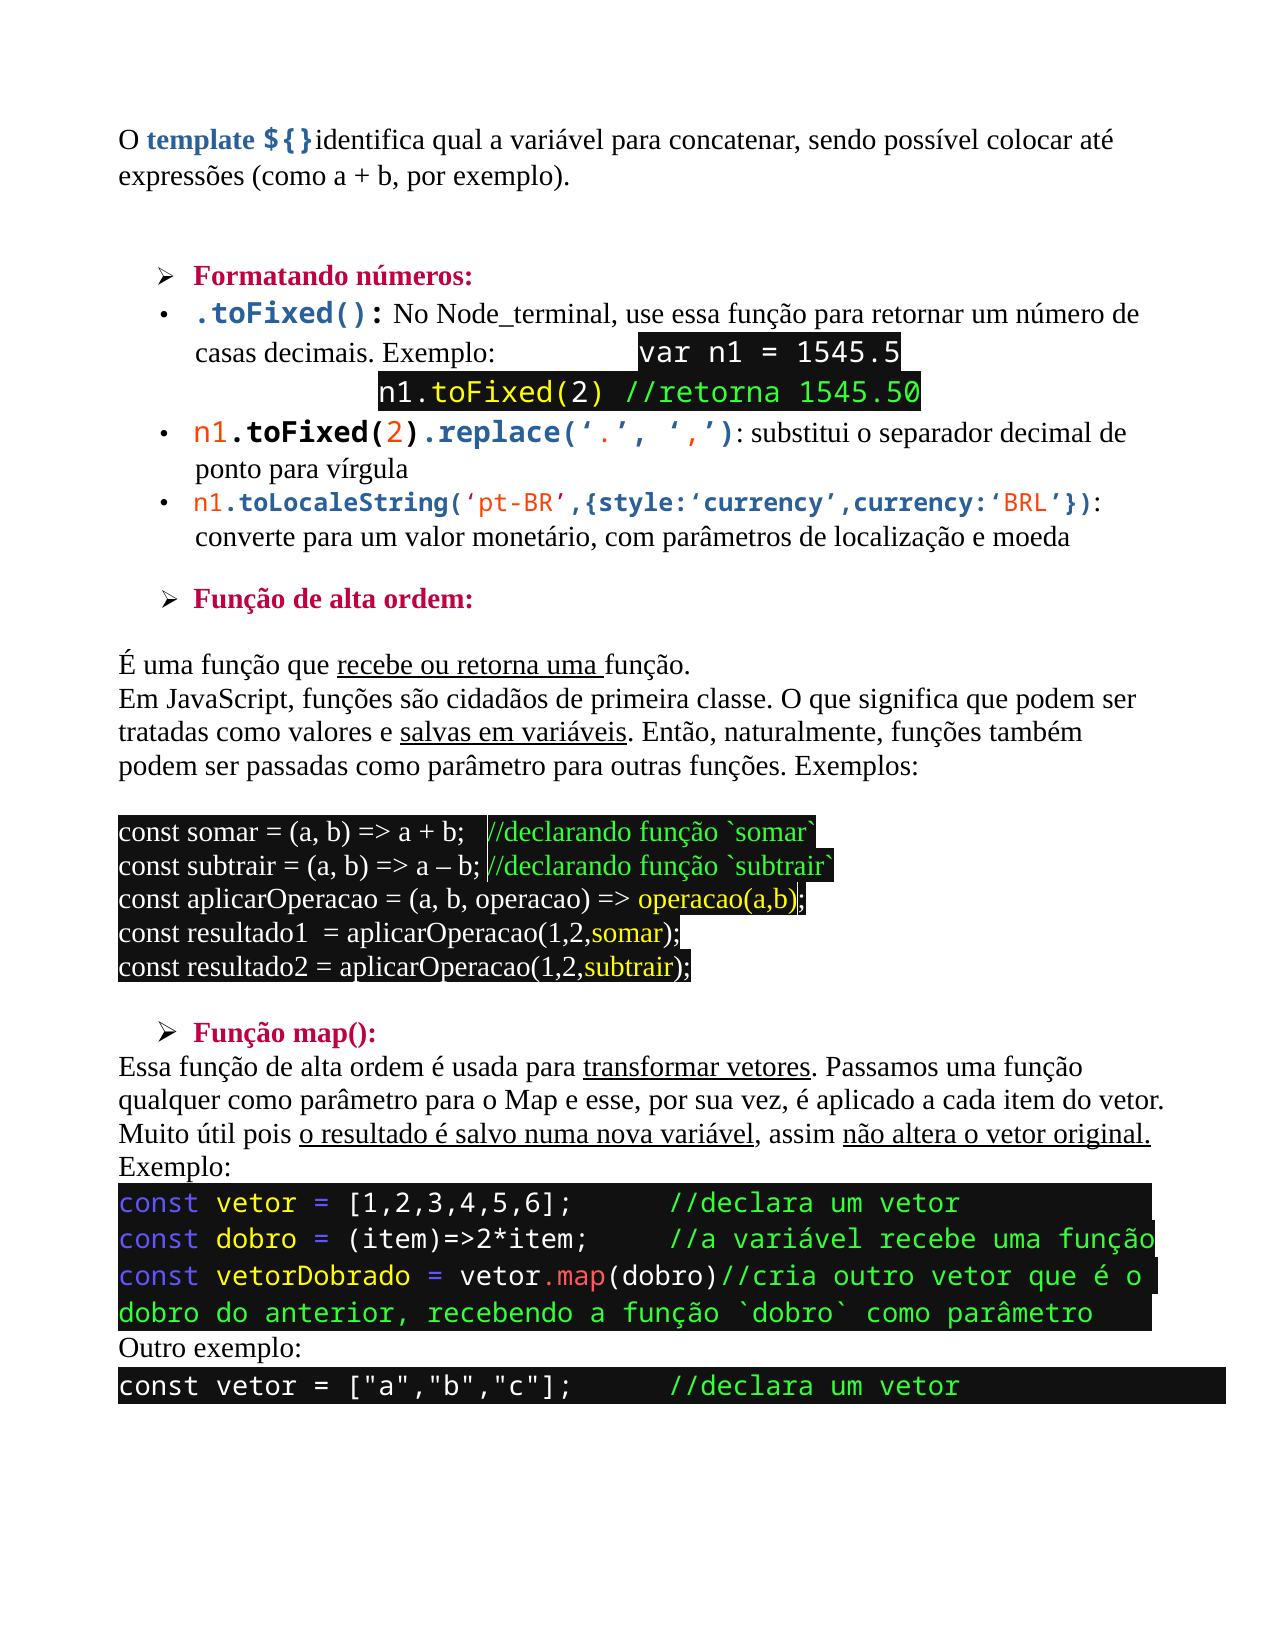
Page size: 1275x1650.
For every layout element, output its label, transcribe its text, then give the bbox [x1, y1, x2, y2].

text const vetor = [1,2,3,4,5,6]; //declara um vetor [118, 1183, 1181, 1220]
text n1.toFixed(2) //retorna 1545.50 [118, 371, 1181, 411]
list Função de alta ordem: [159, 581, 1145, 614]
text const somar = (a, b) => a + b; //declarando função `somar` [118, 814, 1204, 848]
text const subtrair = (a, b) => a – b; //declarando função `subtrair` [118, 848, 1240, 882]
text Em JavaScript, funções são cidadãos de primeira classe. O que significa que podem ser tratadas como valores e salvas em variáveis. Então, naturalmente, funções também podem ser passadas como parâmetro para outras funções. Exemplos: [118, 681, 1145, 781]
list Função map(): [156, 1015, 1181, 1049]
text const vetor = ["a","b","c"]; //declara um vetor [118, 1367, 1181, 1404]
text Outro exemplo: [118, 1331, 1181, 1364]
text const aplicarOperacao = (a, b, operacao) => operacao(a,b); [118, 882, 1181, 915]
list n1.toLocaleString(‘pt-BR’,{style:‘currency’,currency:‘BRL’}): converte para um valor monetário, com parâmetros de localização e moeda [159, 484, 1145, 552]
list .toFixed(): No Node_terminal, use essa função para retornar um número de casas decimais. Exemplo: var n1 = 1545.5 [159, 292, 1145, 371]
text const resultado2 = aplicarOperacao(1,2,subtrair); [118, 949, 1181, 982]
list Formatando números: [156, 258, 1181, 292]
text O template ${}identifica qual a variável para concatenar, sendo possível colocar até expressões (como a + b, por exemplo). [118, 118, 1145, 191]
text Exemplo: [118, 1149, 1181, 1183]
text const dobro = (item)=>2*item; //a variável recebe uma função const vetorDobrado = vetor.map(dobro)//cria outro vetor que é o dobro do anterior, recebendo a função `dobro` como parâmetro [118, 1220, 1210, 1331]
text É uma função que recebe ou retorna uma função. [118, 647, 1181, 681]
text Essa função de alta ordem é usada para transformar vetores. Passamos uma função qualquer como parâmetro para o Map e esse, por sua vez, é aplicado a cada item do vetor. Muito útil pois o resultado é salvo numa nova variável, assim não altera o vetor original. [118, 1049, 1181, 1149]
list n1.toFixed(2).replace(‘.’, ‘,’): substitui o separador decimal de ponto para vírgula [159, 411, 1145, 484]
text const resultado1 = aplicarOperacao(1,2,somar); [118, 915, 1181, 949]
